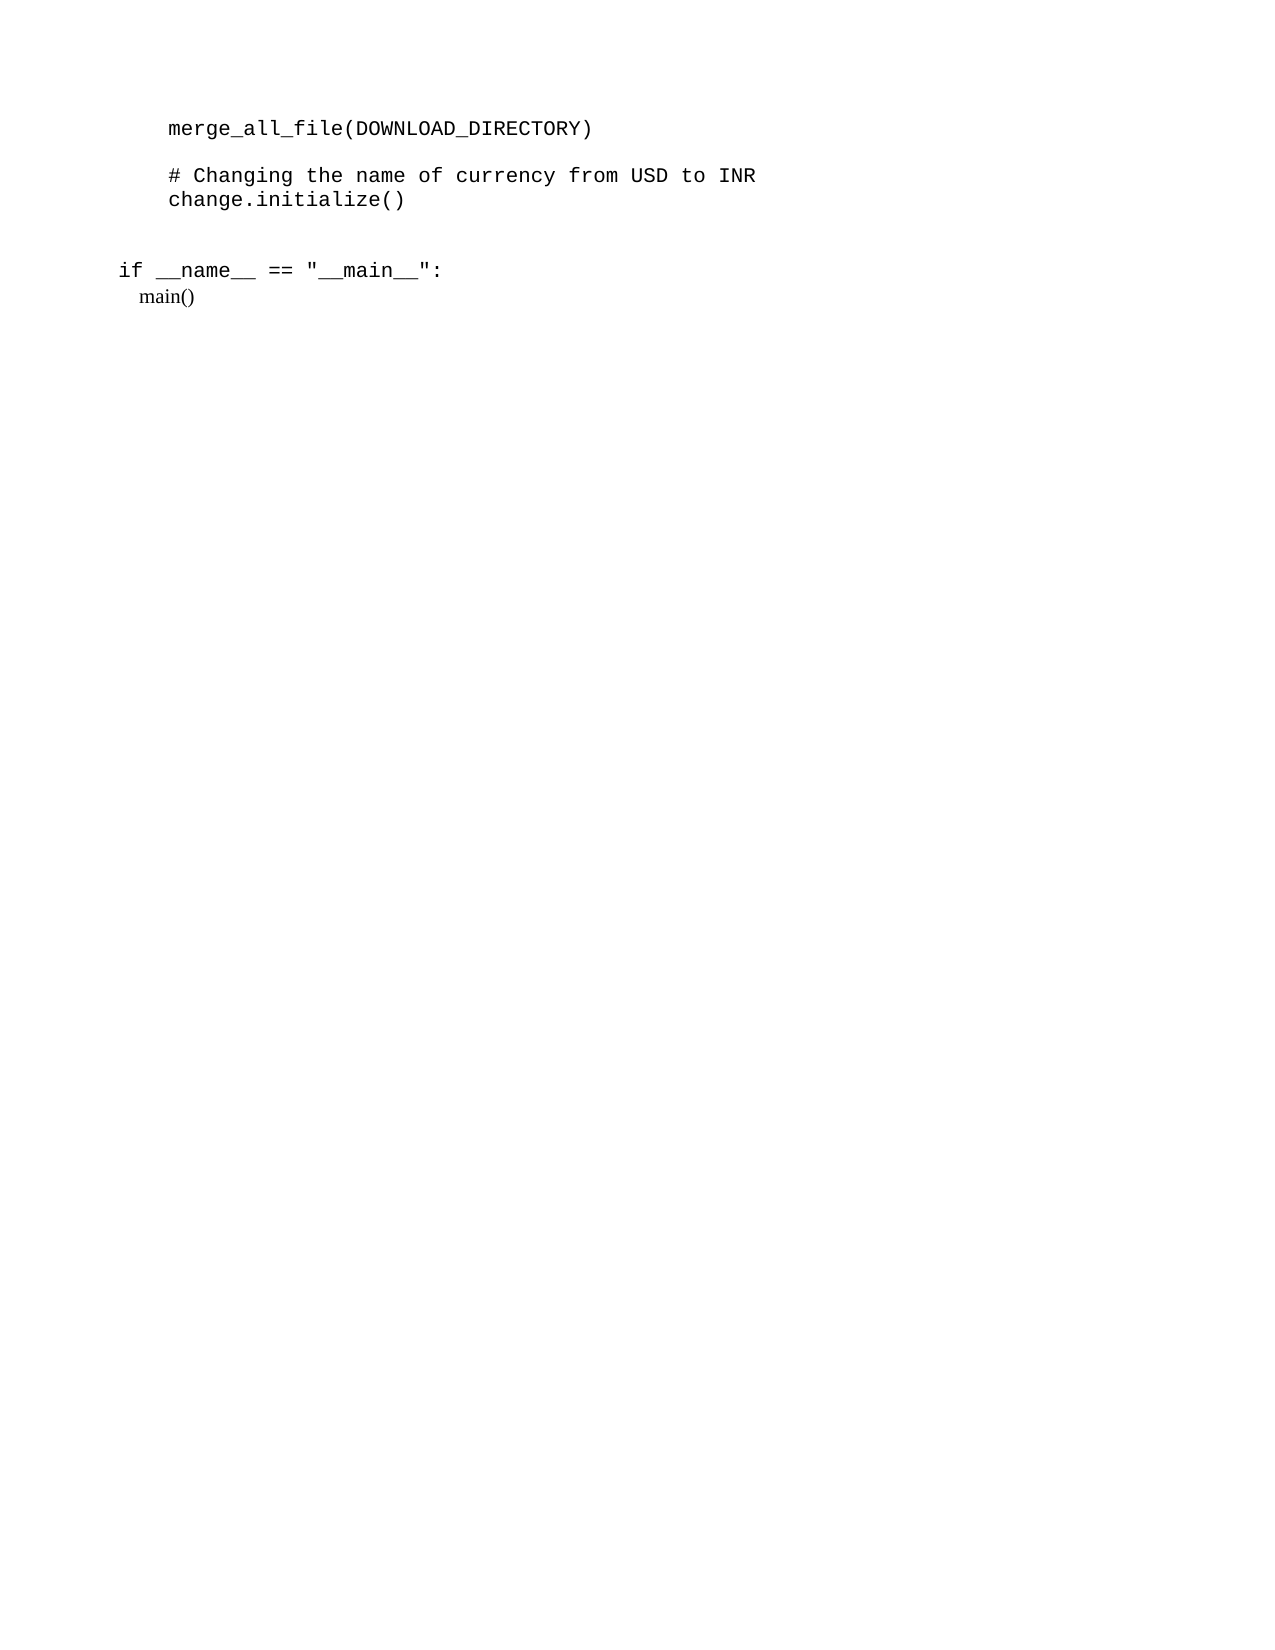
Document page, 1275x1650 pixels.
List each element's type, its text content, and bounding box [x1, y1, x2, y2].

text change.initialize() [118, 189, 1157, 213]
text # Changing the name of currency from USD to INR [118, 165, 1157, 189]
text merge_all_file(DOWNLOAD_DIRECTORY) [118, 118, 1157, 142]
text main() [118, 284, 1157, 308]
text if __name__ == "__main__": [118, 260, 1157, 284]
